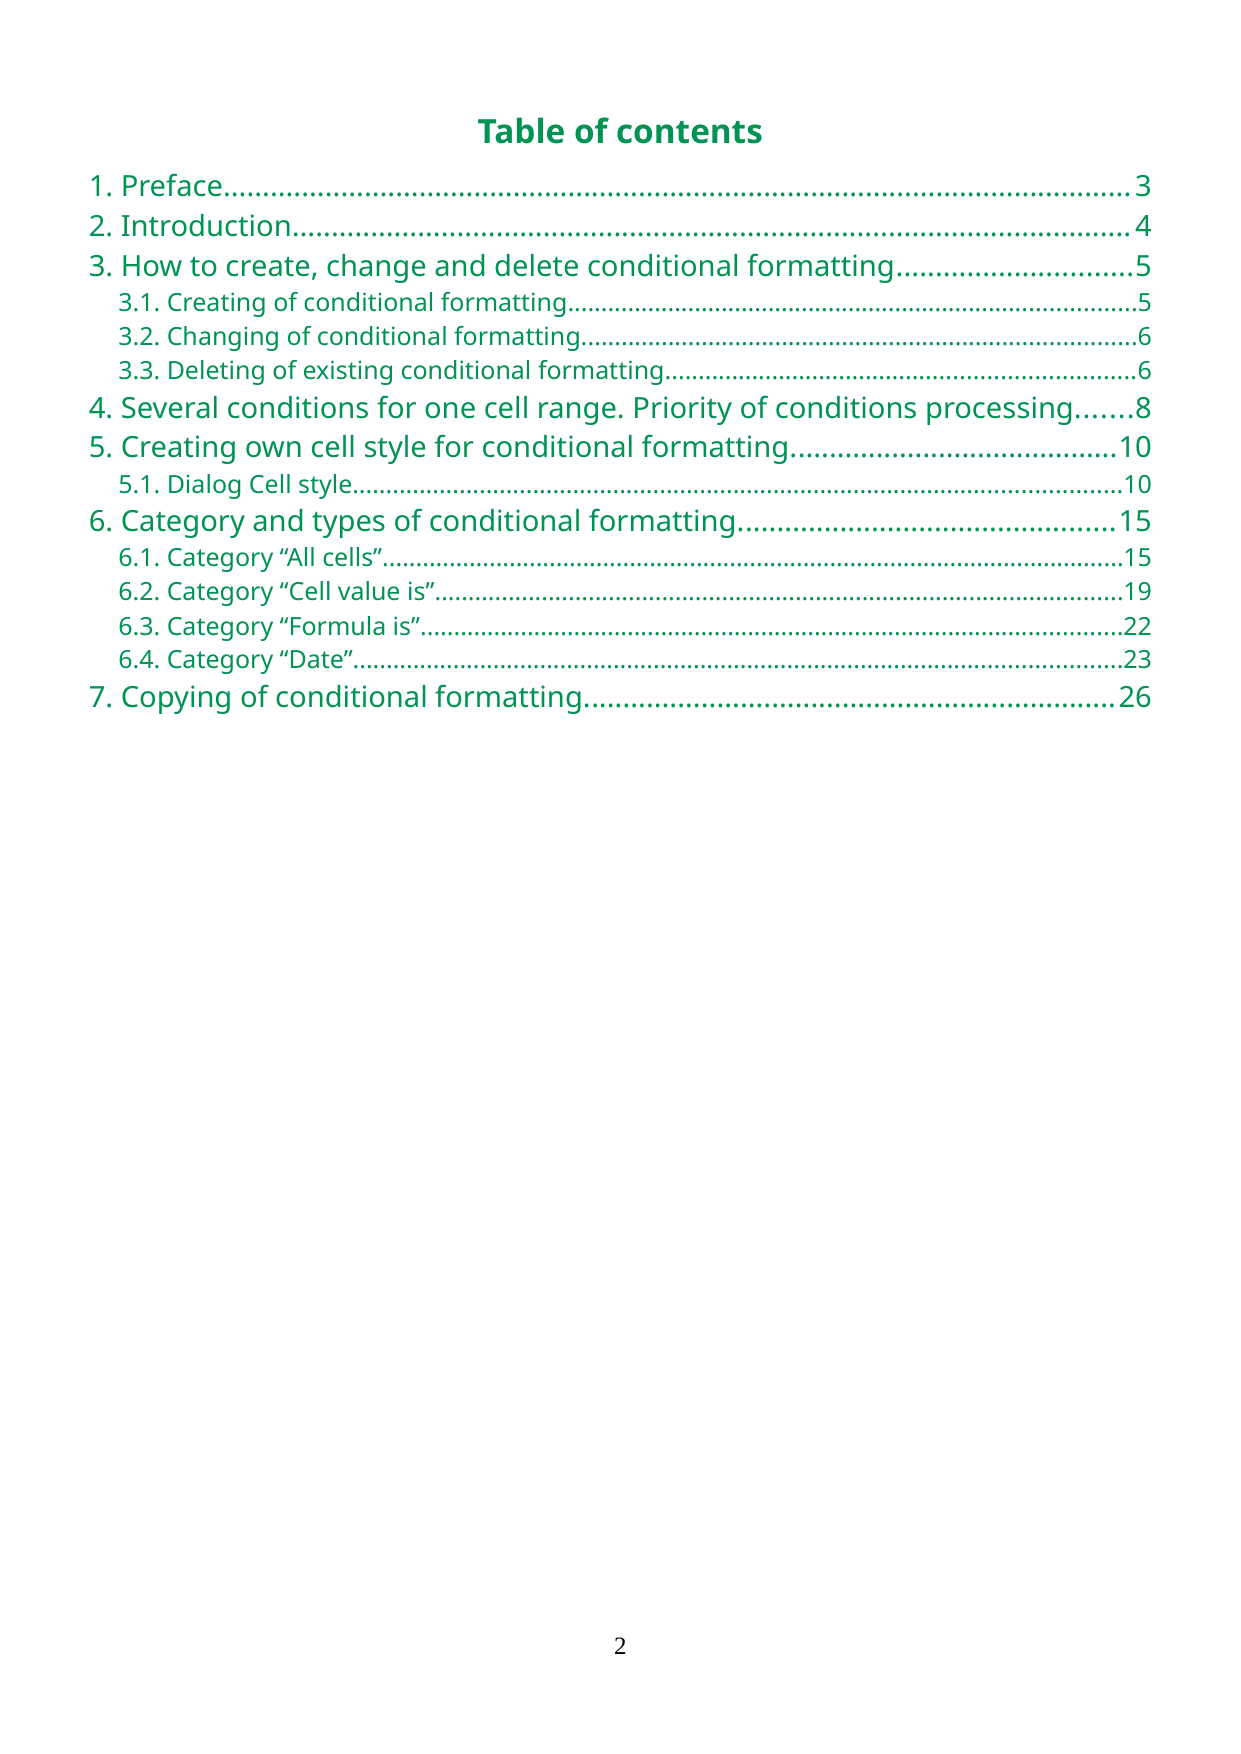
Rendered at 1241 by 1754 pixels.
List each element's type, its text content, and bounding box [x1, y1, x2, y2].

text 3.3. Deleting of existing conditional formatting. 6 [118, 353, 1152, 387]
text 3. How to create, change and delete conditional formatting 5 [88, 245, 1152, 285]
text 1. Preface 3 [88, 166, 1152, 205]
text 6.4. Category “Date”. 23 [118, 642, 1152, 676]
text 5. Creating own cell style for conditional formatting. 10 [88, 427, 1152, 466]
text 6.1. Category “All cells”. 15 [118, 540, 1152, 574]
text 5.1. Dialog Cell style 10 [118, 466, 1152, 500]
text 4. Several conditions for one cell range. Priority of conditions processing. 8 [88, 387, 1152, 427]
subtitle Table of contents [88, 108, 1152, 153]
text 7. Copying of conditional formatting. 26 [88, 676, 1152, 716]
text 3.2. Changing of conditional formatting. 6 [118, 319, 1152, 353]
text 3.1. Creating of conditional formatting 5 [118, 285, 1152, 319]
text 6.2. Category “Cell value is”. 19 [118, 574, 1152, 608]
text 6. Category and types of conditional formatting. 15 [88, 500, 1152, 540]
text 2. Introduction 4 [88, 205, 1152, 245]
text 6.3. Category “Formula is”. 22 [118, 608, 1152, 642]
